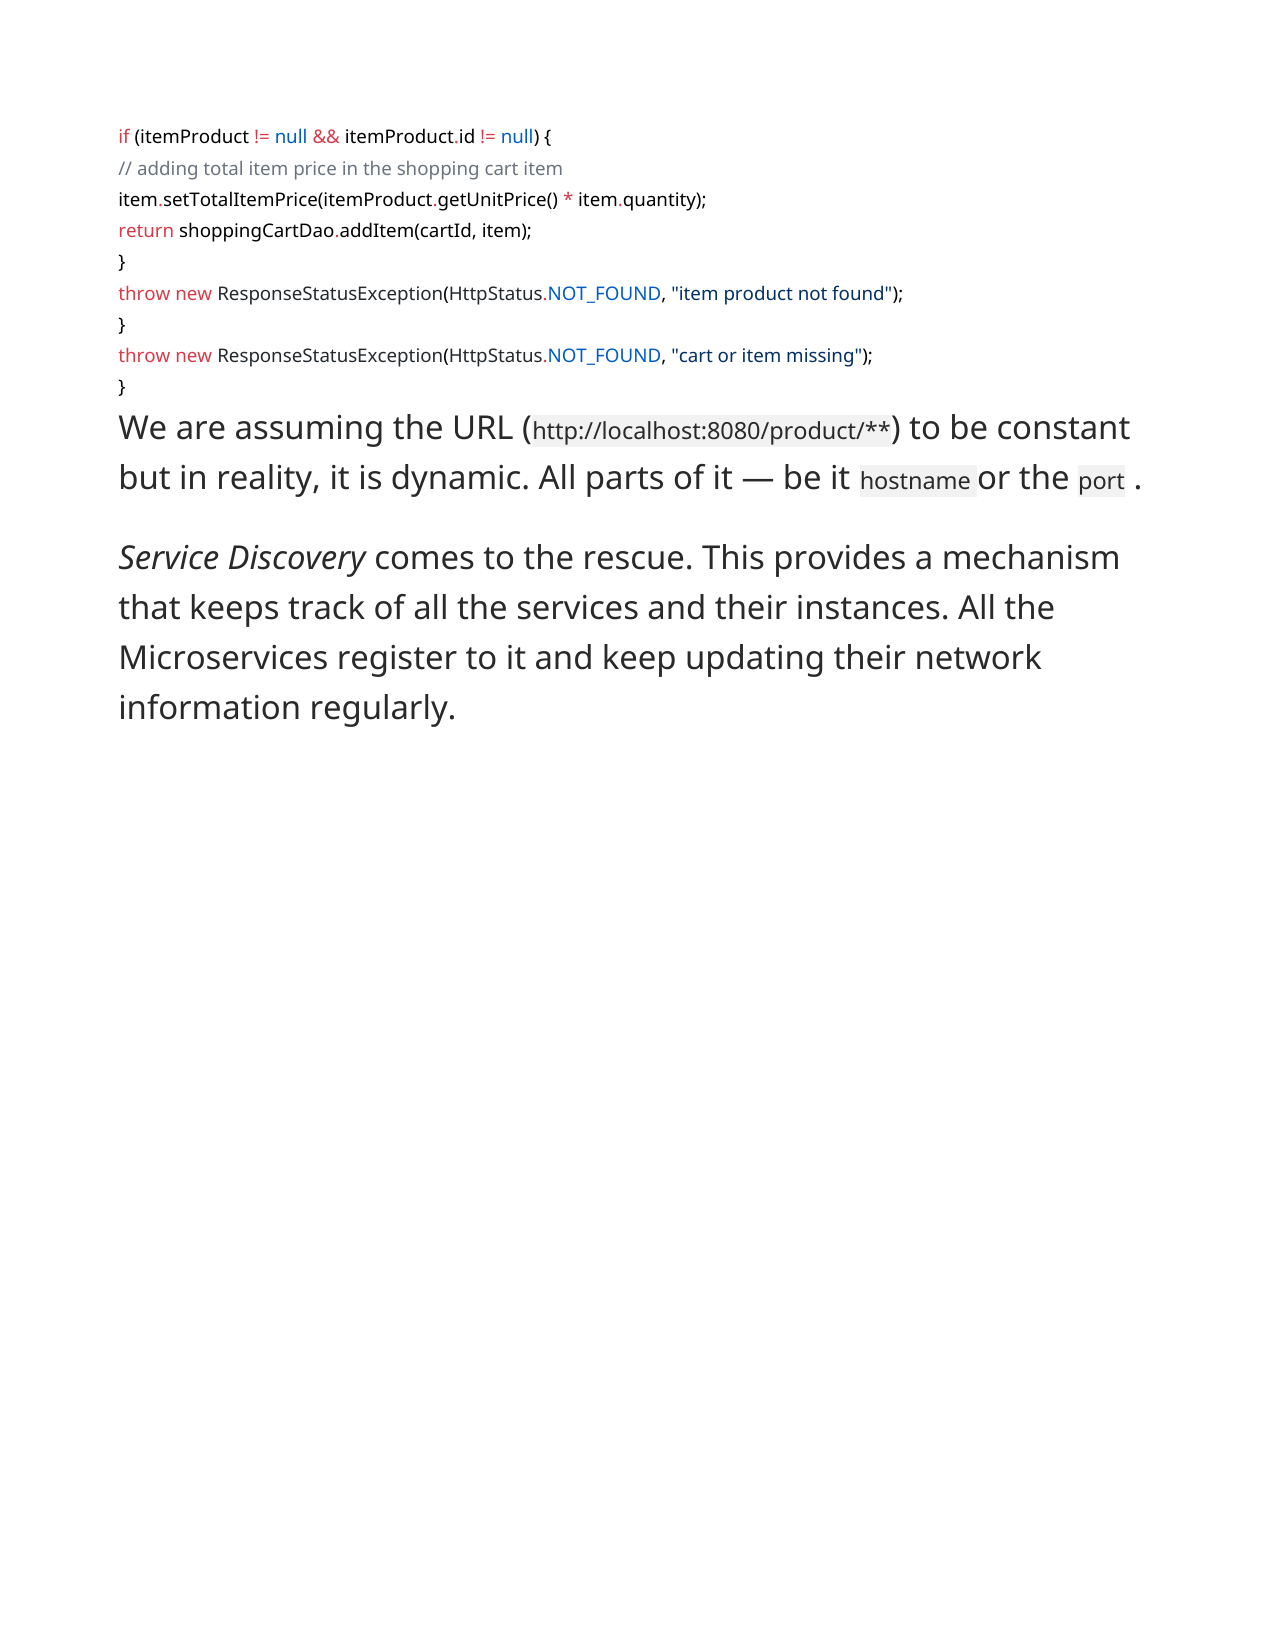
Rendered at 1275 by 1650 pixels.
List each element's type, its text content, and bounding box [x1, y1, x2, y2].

table_cell // adding total item price in the shopping cart item [118, 149, 1157, 181]
table_cell throw new ResponseStatusException(HttpStatus.NOT_FOUND, "item product not found"); [118, 274, 1157, 306]
table_cell } [118, 243, 1157, 274]
table_cell return shoppingCartDao.addItem(cartId, item); [118, 212, 1157, 243]
table_cell item.setTotalItemPrice(itemProduct.getUnitPrice() * item.quantity); [118, 181, 1157, 212]
table_cell throw new ResponseStatusException(HttpStatus.NOT_FOUND, "cart or item missing"); [118, 337, 1157, 368]
text Service Discovery comes to the rescue. This provides a mechanism that keeps track of all the services and their instances. All the Microservices register to it and keep updating their network information regularly. [118, 529, 1157, 729]
text We are assuming the URL (http://localhost:8080/product/**) to be constant but in reality, it is dynamic. All parts of it — be it hostname or the port . [118, 399, 1157, 499]
table_cell } [118, 368, 1157, 399]
table_cell if (itemProduct != null && itemProduct.id != null) { [118, 118, 1157, 149]
table_cell } [118, 306, 1157, 337]
